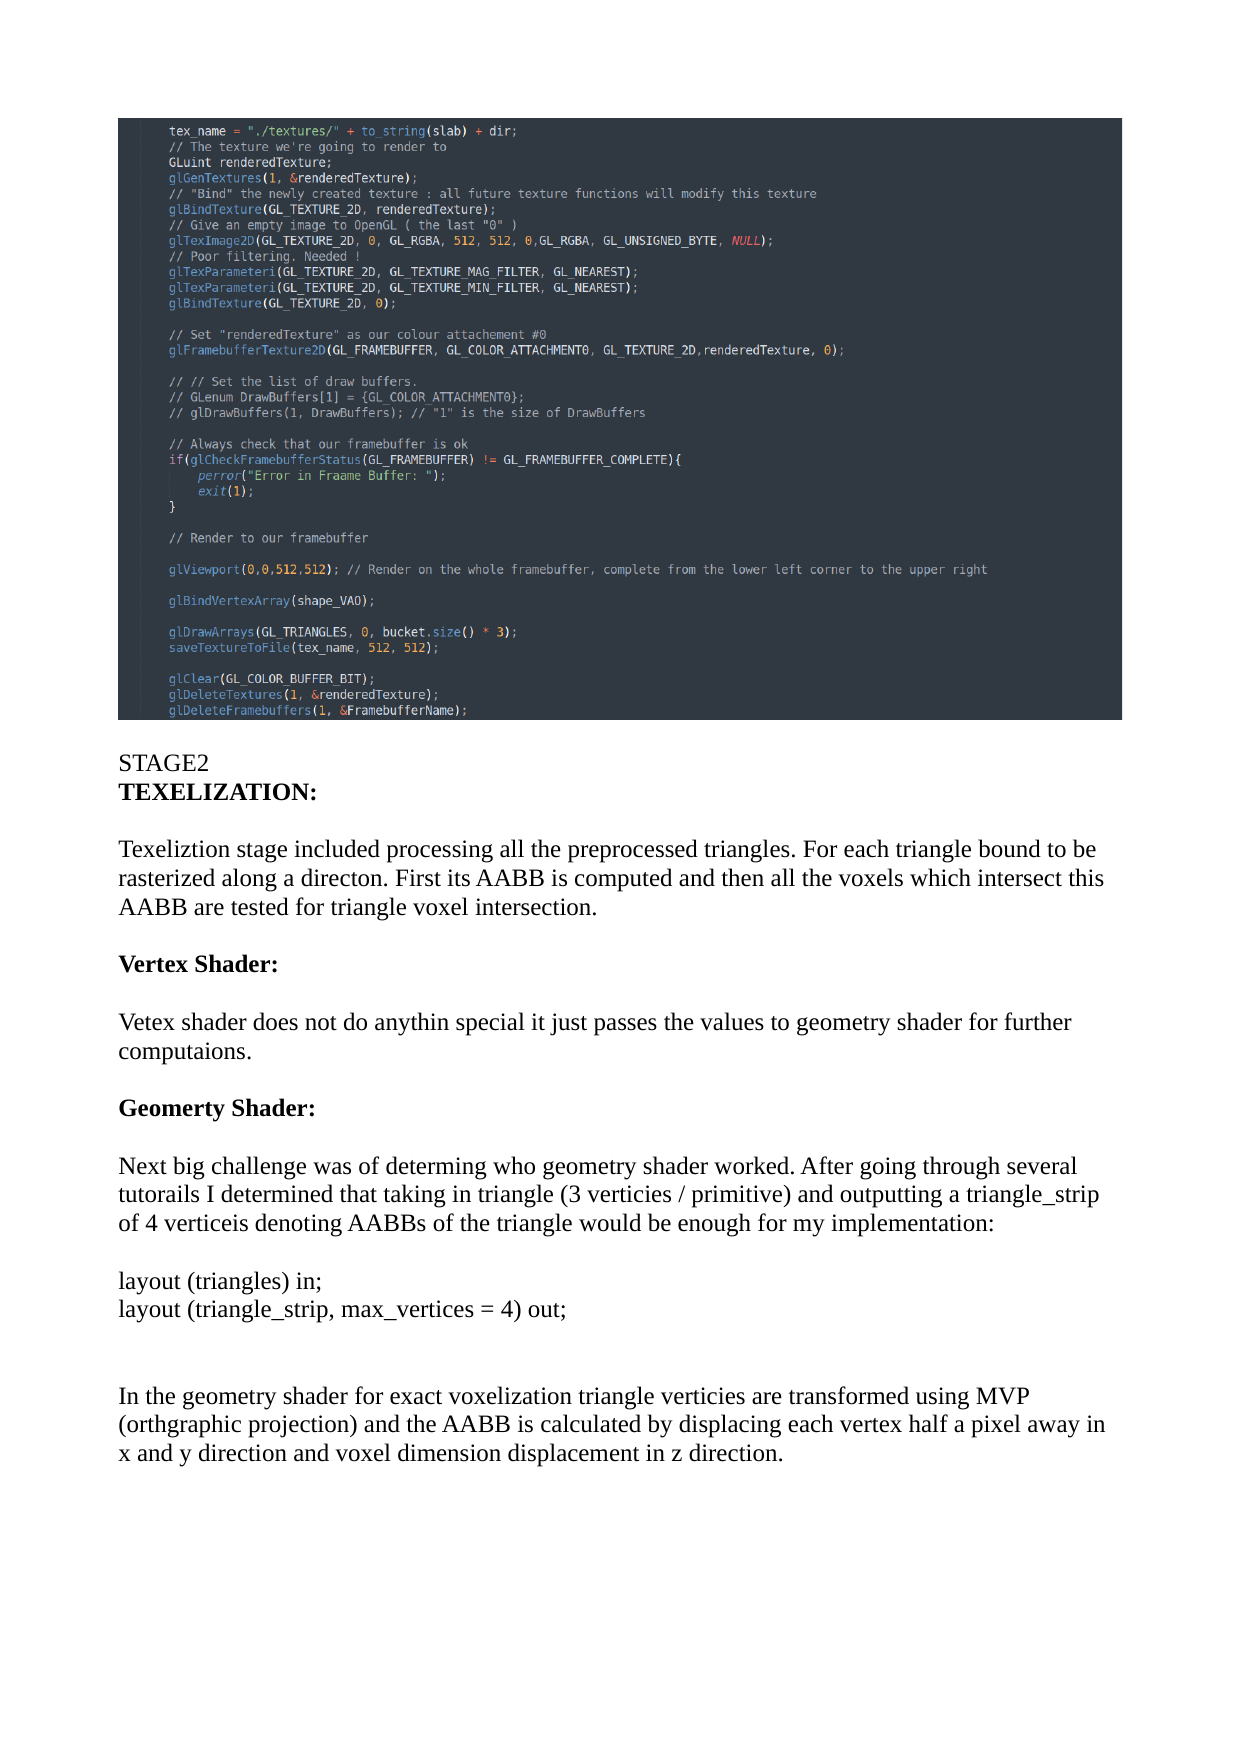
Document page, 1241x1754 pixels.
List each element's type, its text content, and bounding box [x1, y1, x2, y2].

text Geomerty Shader: [118, 1093, 1122, 1122]
picture [118, 118, 1123, 720]
text STAGE2 [118, 748, 1122, 777]
text layout (triangles) in; [118, 1266, 1122, 1294]
text TEXELIZATION: [118, 777, 1122, 806]
text Vetex shader does not do anythin special it just passes the values to geometry shader for further computaions. [118, 1007, 1122, 1064]
text In the geometry shader for exact voxelization triangle verticies are transformed using MVP (orthgraphic projection) and the AABB is calculated by displacing each vertex half a pixel away in x and y direction and voxel dimension displacement in z direction. [118, 1381, 1122, 1467]
text Texeliztion stage included processing all the preprocessed triangles. For each triangle bound to be rasterized along a directon. First its AABB is computed and then all the voxels which intersect this AABB are tested for triangle voxel intersection. [118, 834, 1122, 921]
text Next big challenge was of determing who geometry shader worked. After going through several tutorails I determined that taking in triangle (3 verticies / primitive) and outputting a triangle_strip of 4 verticeis denoting AABBs of the triangle would be enough for my implementation: [118, 1151, 1122, 1237]
text Vertex Shader: [118, 949, 1122, 978]
text layout (triangle_strip, max_vertices = 4) out; [118, 1294, 1122, 1323]
